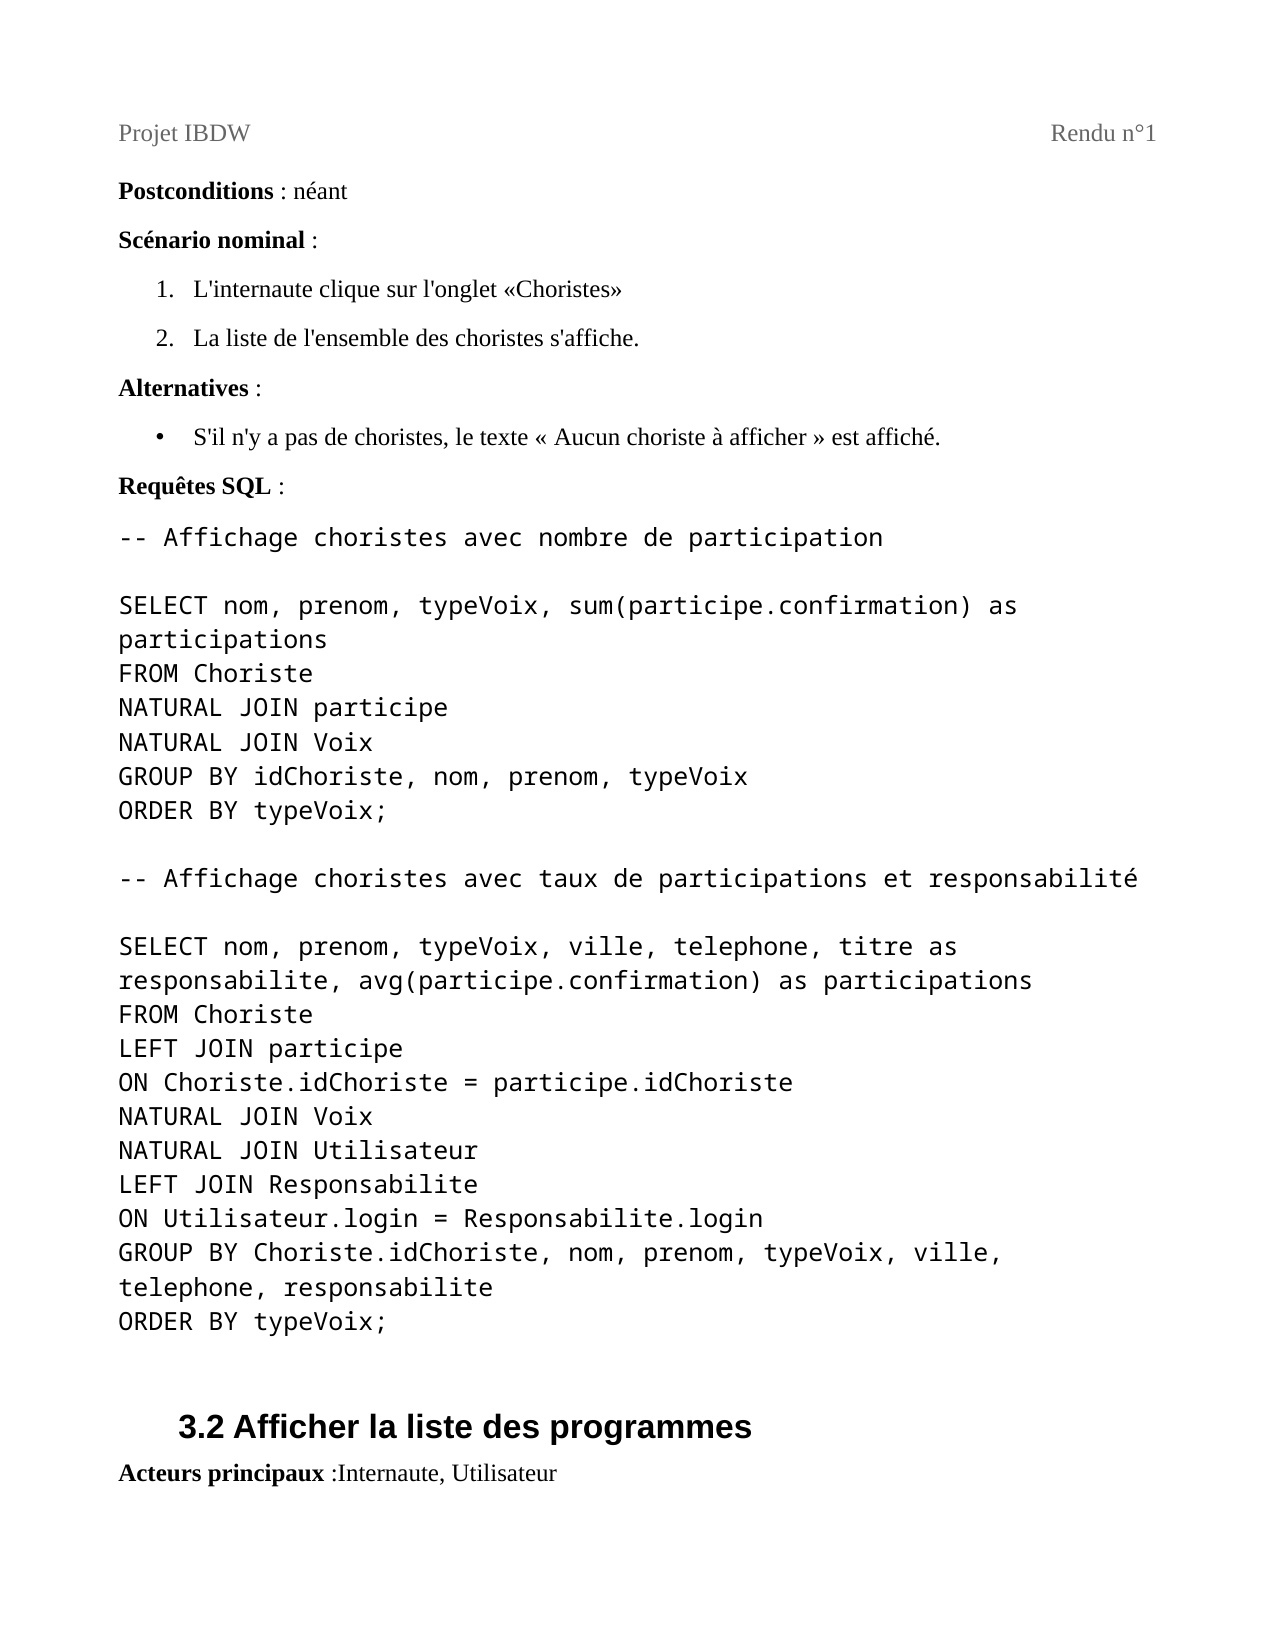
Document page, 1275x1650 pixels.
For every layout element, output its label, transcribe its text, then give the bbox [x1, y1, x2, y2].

text -- Affichage choristes avec nombre de participation [118, 520, 1157, 554]
text LEFT JOIN Responsabilite [118, 1167, 1157, 1201]
text ON Utilisateur.login = Responsabilite.login [118, 1201, 1157, 1235]
text FROM Choriste [118, 656, 1157, 690]
text Scénario nominal : [118, 225, 1157, 254]
text Requêtes SQL : [118, 471, 1157, 499]
text ORDER BY typeVoix; [118, 1303, 1157, 1337]
text NATURAL JOIN Voix [118, 1099, 1157, 1133]
text NATURAL JOIN Voix [118, 724, 1157, 758]
text NATURAL JOIN Utilisateur [118, 1133, 1157, 1167]
text GROUP BY Choriste.idChoriste, nom, prenom, typeVoix, ville, telephone, responsabilite [118, 1235, 1157, 1303]
text GROUP BY idChoriste, nom, prenom, typeVoix [118, 758, 1157, 792]
text Postconditions : néant [118, 176, 1157, 205]
list L'internaute clique sur l'onglet «Choristes» [156, 274, 1157, 303]
text ON Choriste.idChoriste = participe.idChoriste [118, 1065, 1157, 1099]
subtitle 3.2 Afficher la liste des programmes [118, 1407, 1157, 1446]
text -- Affichage choristes avec taux de participations et responsabilité [118, 860, 1157, 894]
text SELECT nom, prenom, typeVoix, ville, telephone, titre as responsabilite, avg(participe.confirmation) as participations [118, 928, 1157, 997]
text NATURAL JOIN participe [118, 690, 1157, 724]
text Alternatives : [118, 373, 1157, 401]
text ORDER BY typeVoix; [118, 792, 1157, 826]
text FROM Choriste [118, 997, 1157, 1031]
text Acteurs principaux :Internaute, Utilisateur [118, 1458, 1157, 1487]
list La liste de l'ensemble des choristes s'affiche. [156, 323, 1157, 352]
text SELECT nom, prenom, typeVoix, sum(participe.confirmation) as participations [118, 588, 1157, 656]
text LEFT JOIN participe [118, 1031, 1157, 1065]
list S'il n'y a pas de choristes, le texte « Aucun choriste à afficher » est affiché. [156, 422, 1157, 450]
